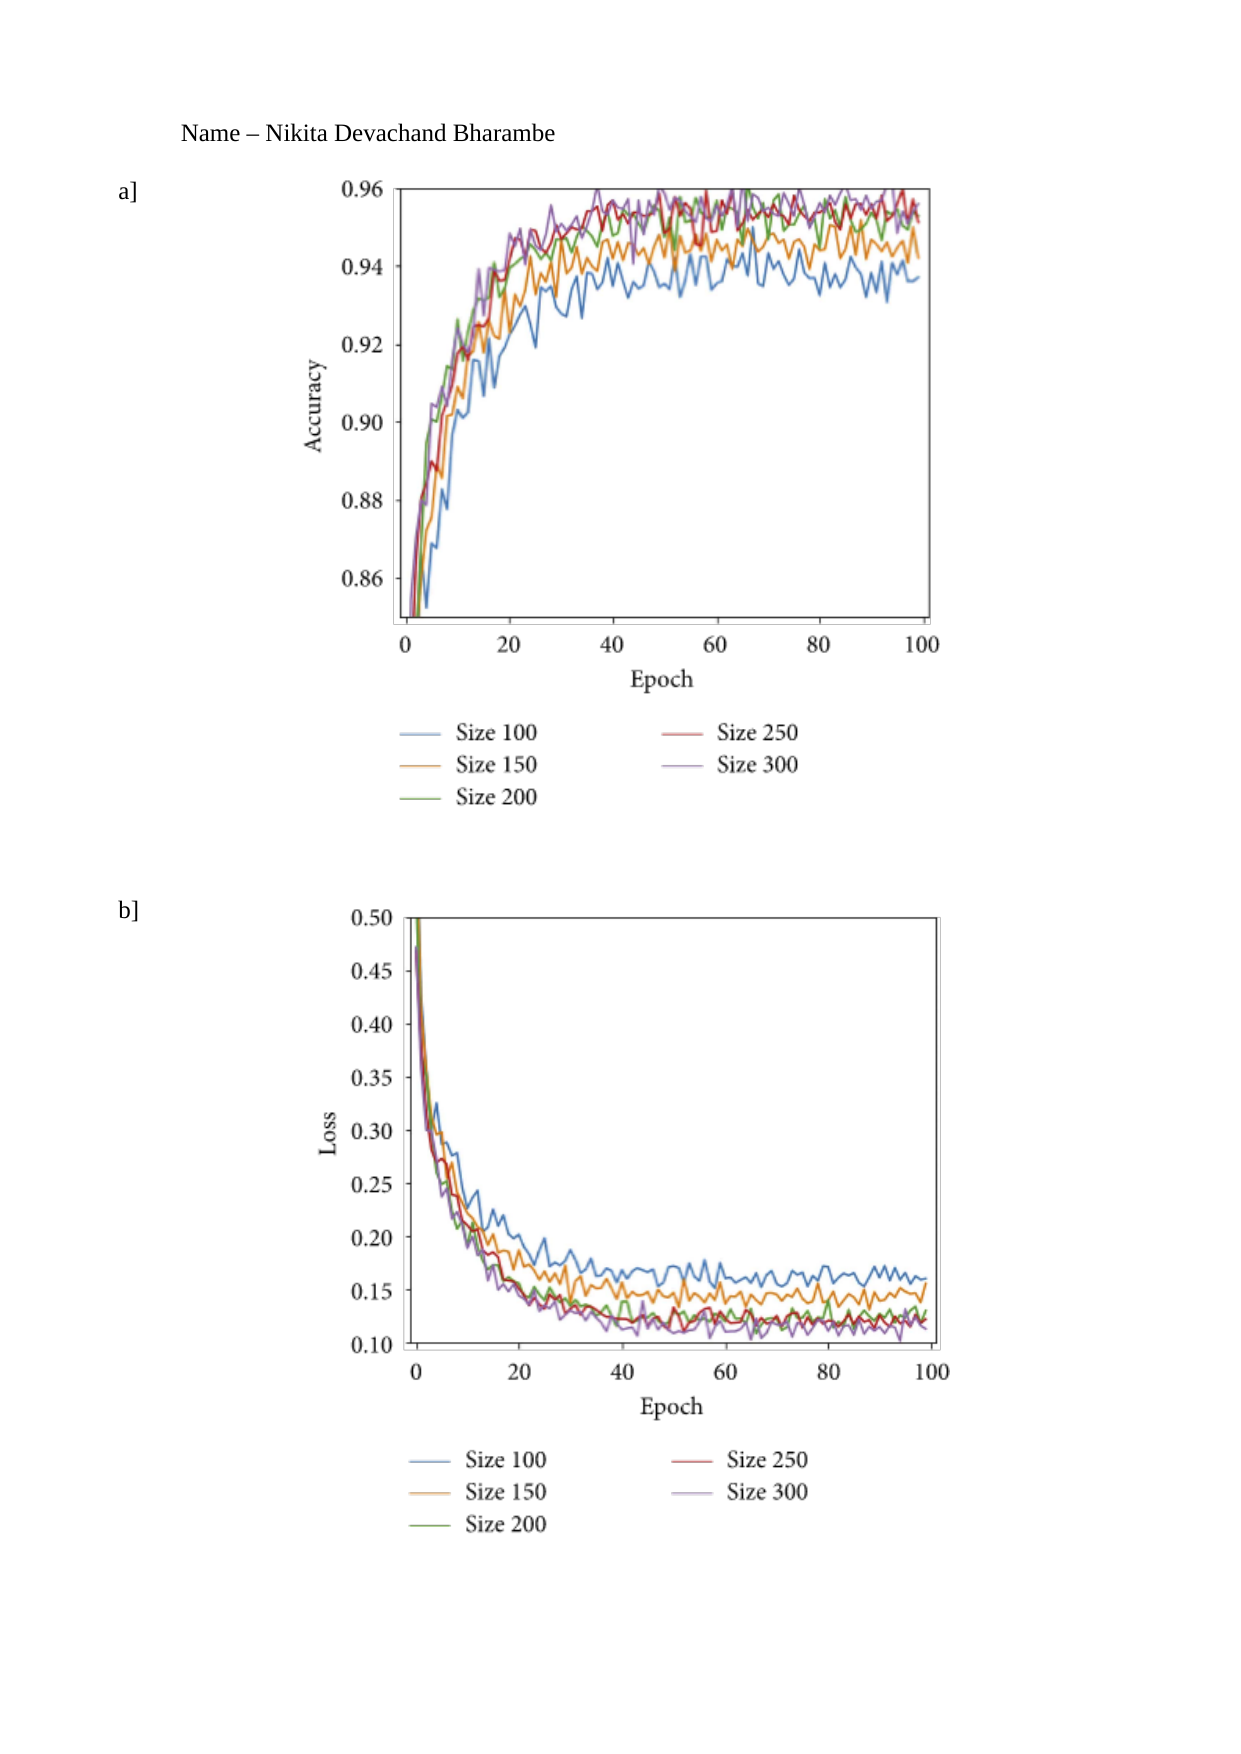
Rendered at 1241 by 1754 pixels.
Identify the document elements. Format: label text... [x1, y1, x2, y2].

picture [300, 176, 940, 814]
text b] [118, 895, 1122, 924]
text a] [118, 176, 300, 205]
picture [315, 905, 950, 1541]
text [940, 176, 1122, 205]
